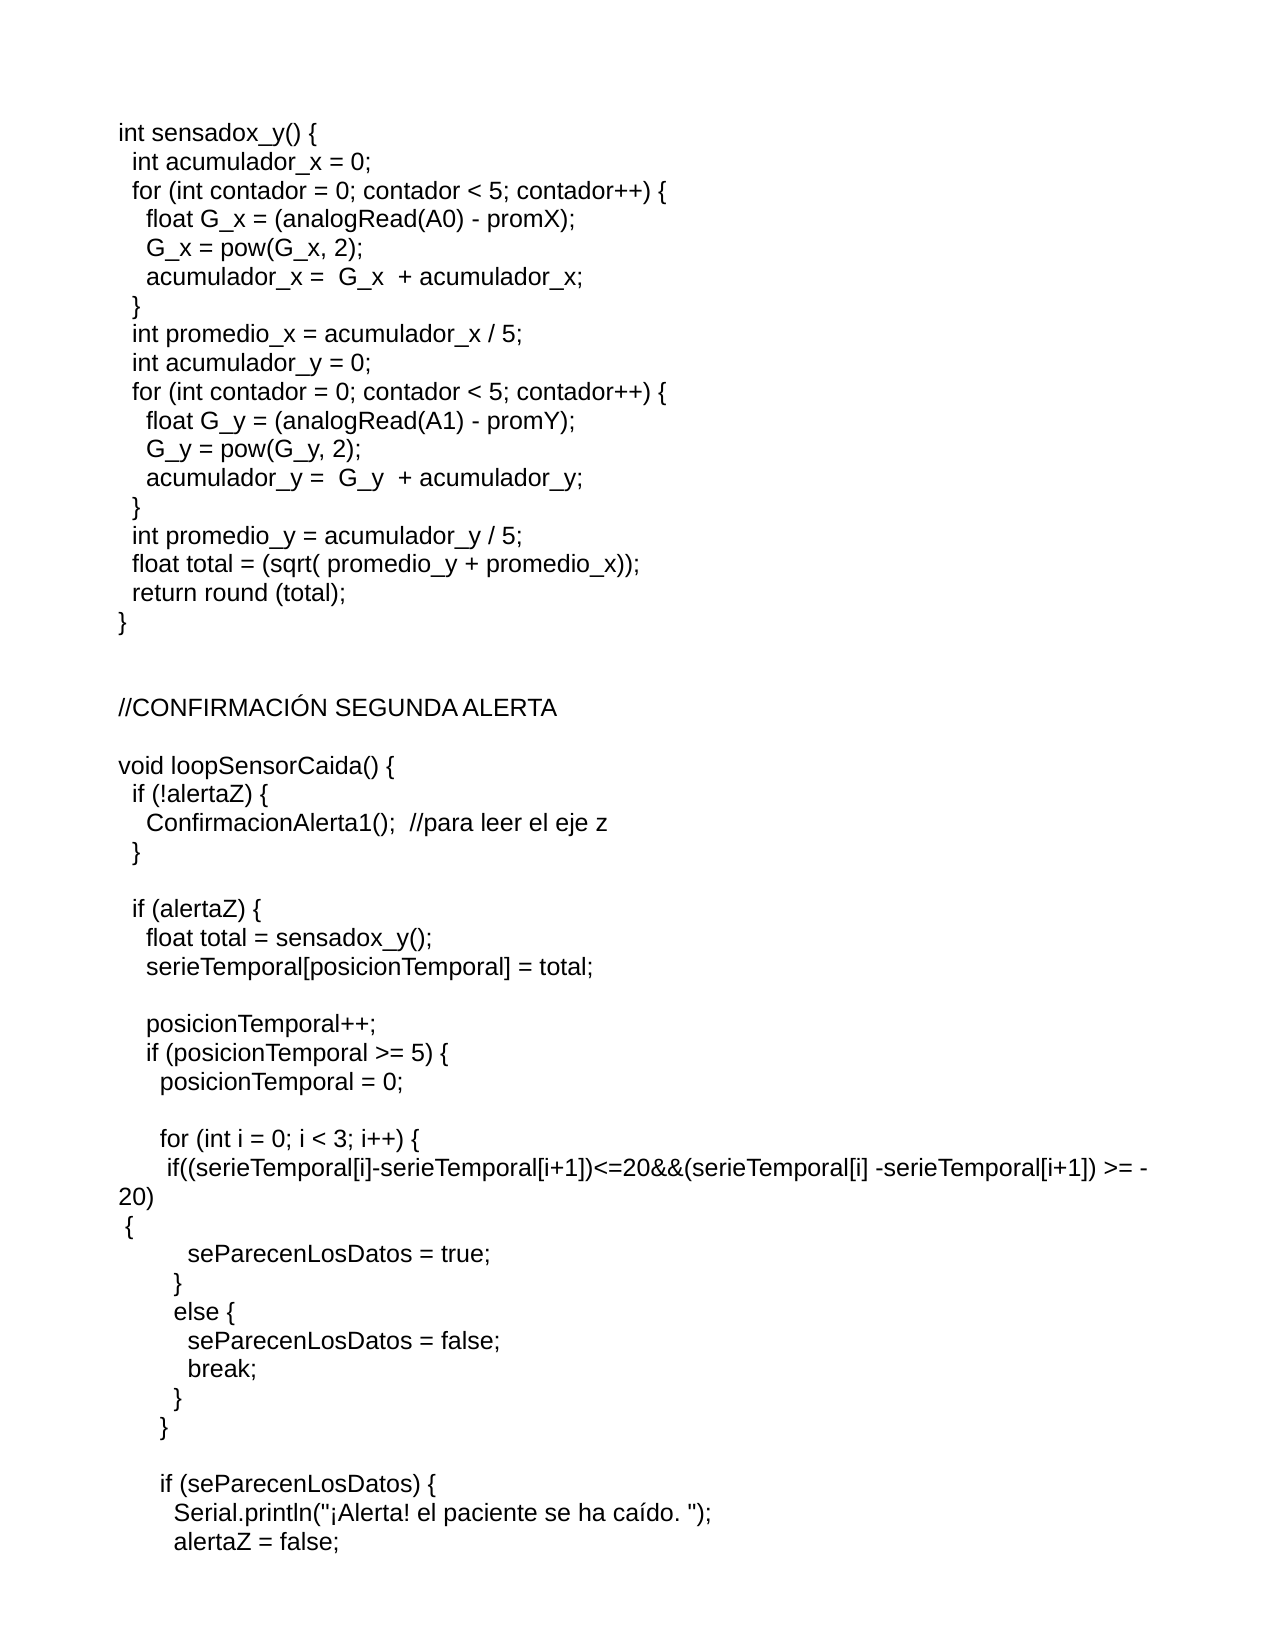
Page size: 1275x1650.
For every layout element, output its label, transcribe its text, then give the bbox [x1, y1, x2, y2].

text float G_x = (analogRead(A0) - promX); [118, 204, 1157, 233]
text } [118, 291, 1157, 319]
text } [118, 492, 1157, 521]
text int acumulador_y = 0; [118, 348, 1157, 377]
text if((serieTemporal[i]-serieTemporal[i+1])<=20&&(serieTemporal[i] -serieTemporal[i+1]) >= -20) [118, 1153, 1157, 1211]
text int promedio_y = acumulador_y / 5; [118, 521, 1157, 549]
text float G_y = (analogRead(A1) - promY); [118, 406, 1157, 434]
text } [118, 1412, 1157, 1441]
text if (alertaZ) { [118, 894, 1157, 923]
text ConfirmacionAlerta1(); //para leer el eje z [118, 808, 1157, 837]
text G_x = pow(G_x, 2); [118, 233, 1157, 262]
text int sensadox_y() { [118, 118, 1157, 147]
text acumulador_y = G_y + acumulador_y; [118, 463, 1157, 492]
text serieTemporal[posicionTemporal] = total; [118, 952, 1157, 981]
text if (!alertaZ) { [118, 779, 1157, 808]
text } [118, 837, 1157, 866]
text } [118, 1383, 1157, 1412]
text alertaZ = false; [118, 1527, 1157, 1556]
text int acumulador_x = 0; [118, 147, 1157, 176]
text posicionTemporal = 0; [118, 1067, 1157, 1096]
text for (int i = 0; i < 3; i++) { [118, 1124, 1157, 1153]
text int promedio_x = acumulador_x / 5; [118, 319, 1157, 348]
text void loopSensorCaida() { [118, 751, 1157, 779]
text posicionTemporal++; [118, 1009, 1157, 1038]
text Serial.println("¡Alerta! el paciente se ha caído. "); [118, 1498, 1157, 1527]
text seParecenLosDatos = false; [118, 1326, 1157, 1354]
text } [118, 1268, 1157, 1297]
text for (int contador = 0; contador < 5; contador++) { [118, 377, 1157, 406]
text break; [118, 1354, 1157, 1383]
text float total = sensadox_y(); [118, 923, 1157, 952]
text } [118, 607, 1157, 636]
text acumulador_x = G_x + acumulador_x; [118, 262, 1157, 291]
text if (posicionTemporal >= 5) { [118, 1038, 1157, 1067]
text else { [118, 1297, 1157, 1326]
text if (seParecenLosDatos) { [118, 1469, 1157, 1498]
text { [118, 1211, 1157, 1239]
text for (int contador = 0; contador < 5; contador++) { [118, 176, 1157, 204]
text float total = (sqrt( promedio_y + promedio_x)); [118, 549, 1157, 578]
text seParecenLosDatos = true; [118, 1239, 1157, 1268]
text G_y = pow(G_y, 2); [118, 434, 1157, 463]
text //CONFIRMACIÓN SEGUNDA ALERTA [118, 693, 1157, 722]
text return round (total); [118, 578, 1157, 607]
